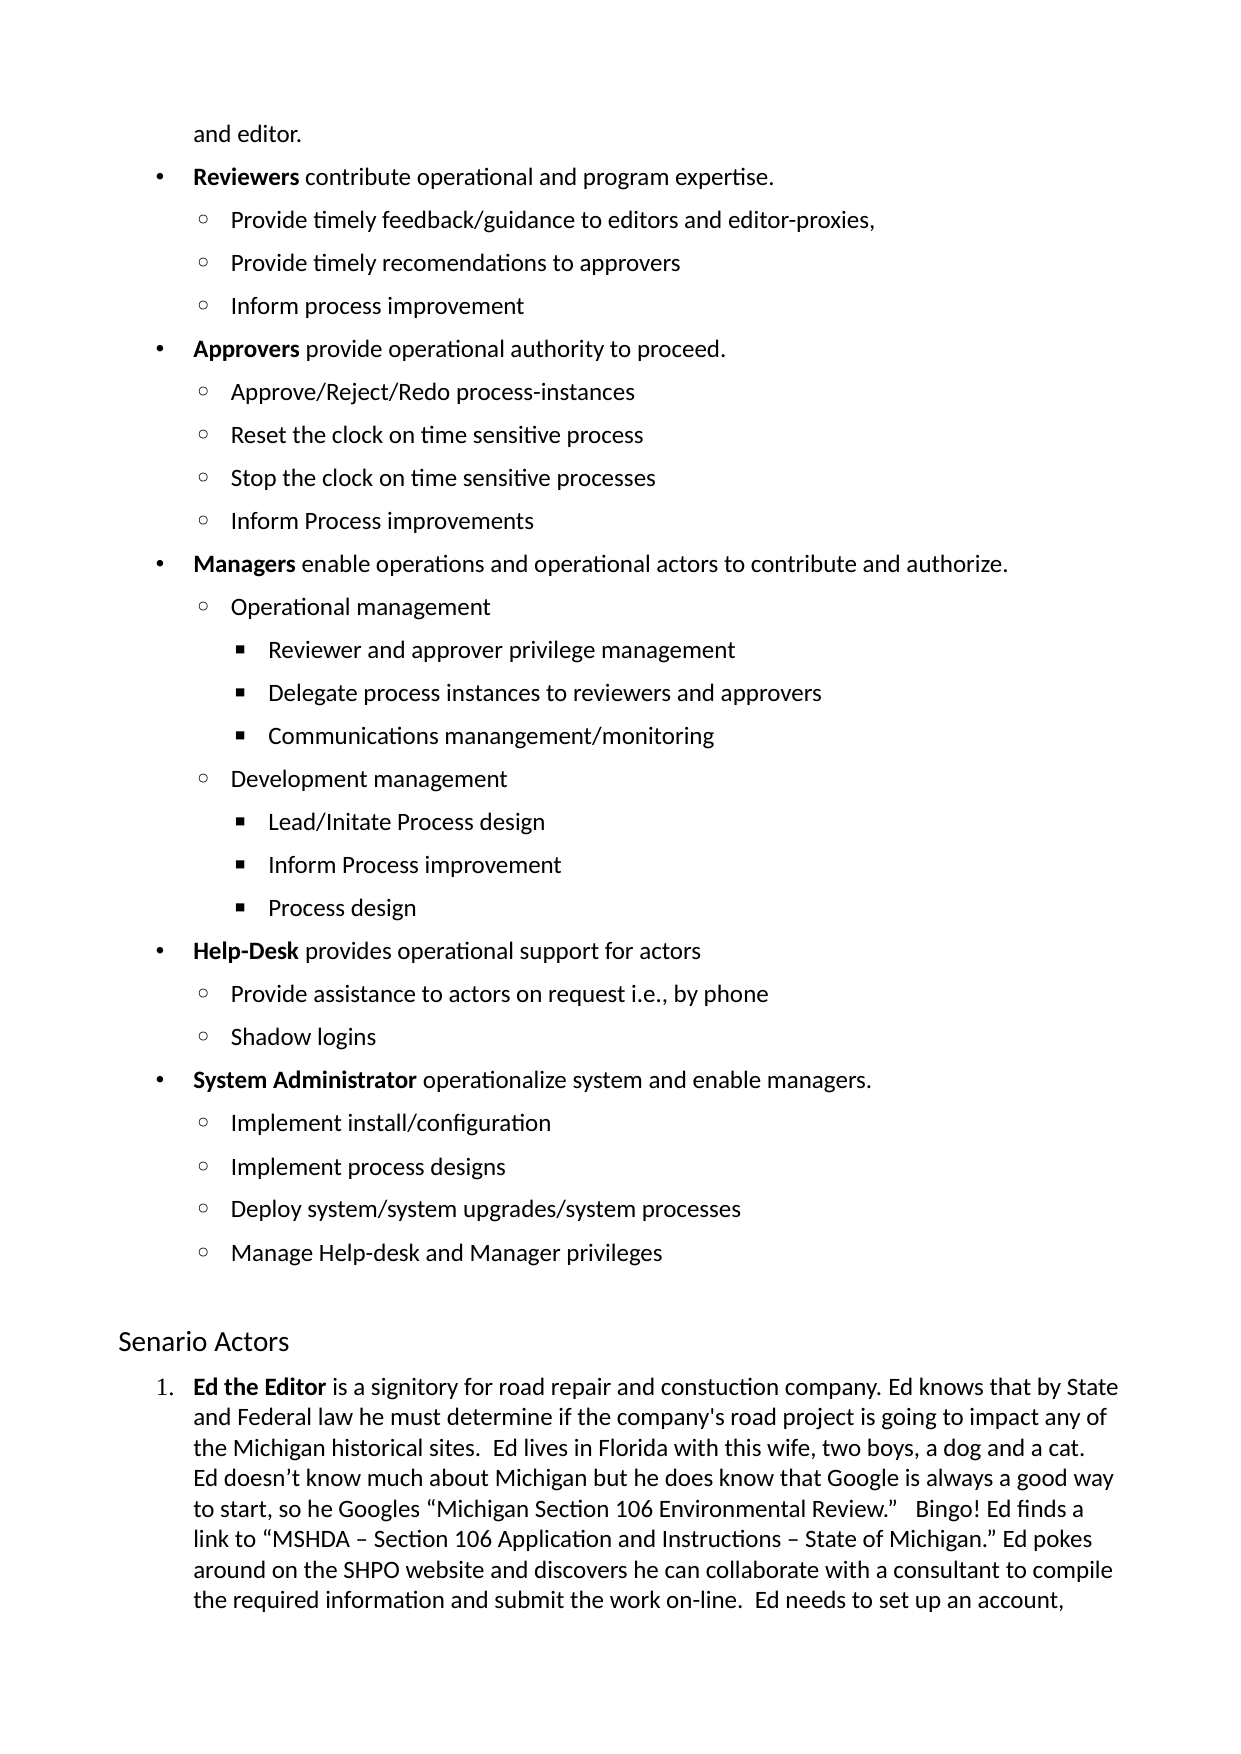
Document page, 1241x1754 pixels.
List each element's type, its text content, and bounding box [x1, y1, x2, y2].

list and editor. [156, 118, 1122, 149]
list Lead/Initate Process design [231, 806, 1122, 837]
list Inform Process improvement [231, 849, 1122, 880]
list Provide assistance to actors on request i.e., by phone [193, 978, 1122, 1009]
list Stop the clock on time sensitive processes [193, 462, 1122, 493]
list Approvers provide operational authority to proceed. [156, 333, 1122, 364]
list Inform process improvement [193, 290, 1122, 321]
list Reviewers contribute operational and program expertise. [156, 161, 1122, 192]
list Reset the clock on time sensitive process [193, 419, 1122, 450]
list Communications manangement/monitoring [231, 720, 1122, 751]
list Implement install/configuration [193, 1108, 1122, 1138]
text Senario Actors [118, 1323, 1122, 1358]
list Inform Process improvements [193, 505, 1122, 536]
list Implement process designs [193, 1151, 1122, 1181]
list Manage Help-desk and Manager privileges [193, 1237, 1122, 1267]
list System Administrator operationalize system and enable managers. [156, 1064, 1122, 1095]
list Help-Desk provides operational support for actors [156, 936, 1122, 966]
list Reviewer and approver privilege management [231, 634, 1122, 665]
list Approve/Reject/Redo process-instances [193, 376, 1122, 407]
list Provide timely recomendations to approvers [193, 247, 1122, 278]
list Ed the Editor is a signitory for road repair and constuction company. Ed knows that by State and Federal law he must determine if the company's road project is going to impact any of the Michigan historical sites. Ed lives in Florida with this wife, two boys, a dog and a cat. Ed doesn’t know much about Michigan but he does know that Google is always a good way to start, so he Googles “Michigan Section 106 Environmental Review.” Bingo! Ed finds a link to “MSHDA – Section 106 Application and Instructions – State of Michigan.” Ed pokes around on the SHPO website and discovers he can collaborate with a consultant to compile the required information and submit the work on-line. Ed needs to set up an account, [156, 1371, 1122, 1615]
list Operational management [193, 591, 1122, 622]
list Process design [231, 892, 1122, 923]
list Deploy system/system upgrades/system processes [193, 1194, 1122, 1224]
list Development management [193, 763, 1122, 794]
list Shadow logins [193, 1022, 1122, 1052]
list Provide timely feedback/guidance to editors and editor-proxies, [193, 204, 1122, 235]
list Delegate process instances to reviewers and approvers [231, 677, 1122, 708]
list Managers enable operations and operational actors to contribute and authorize. [156, 548, 1122, 579]
